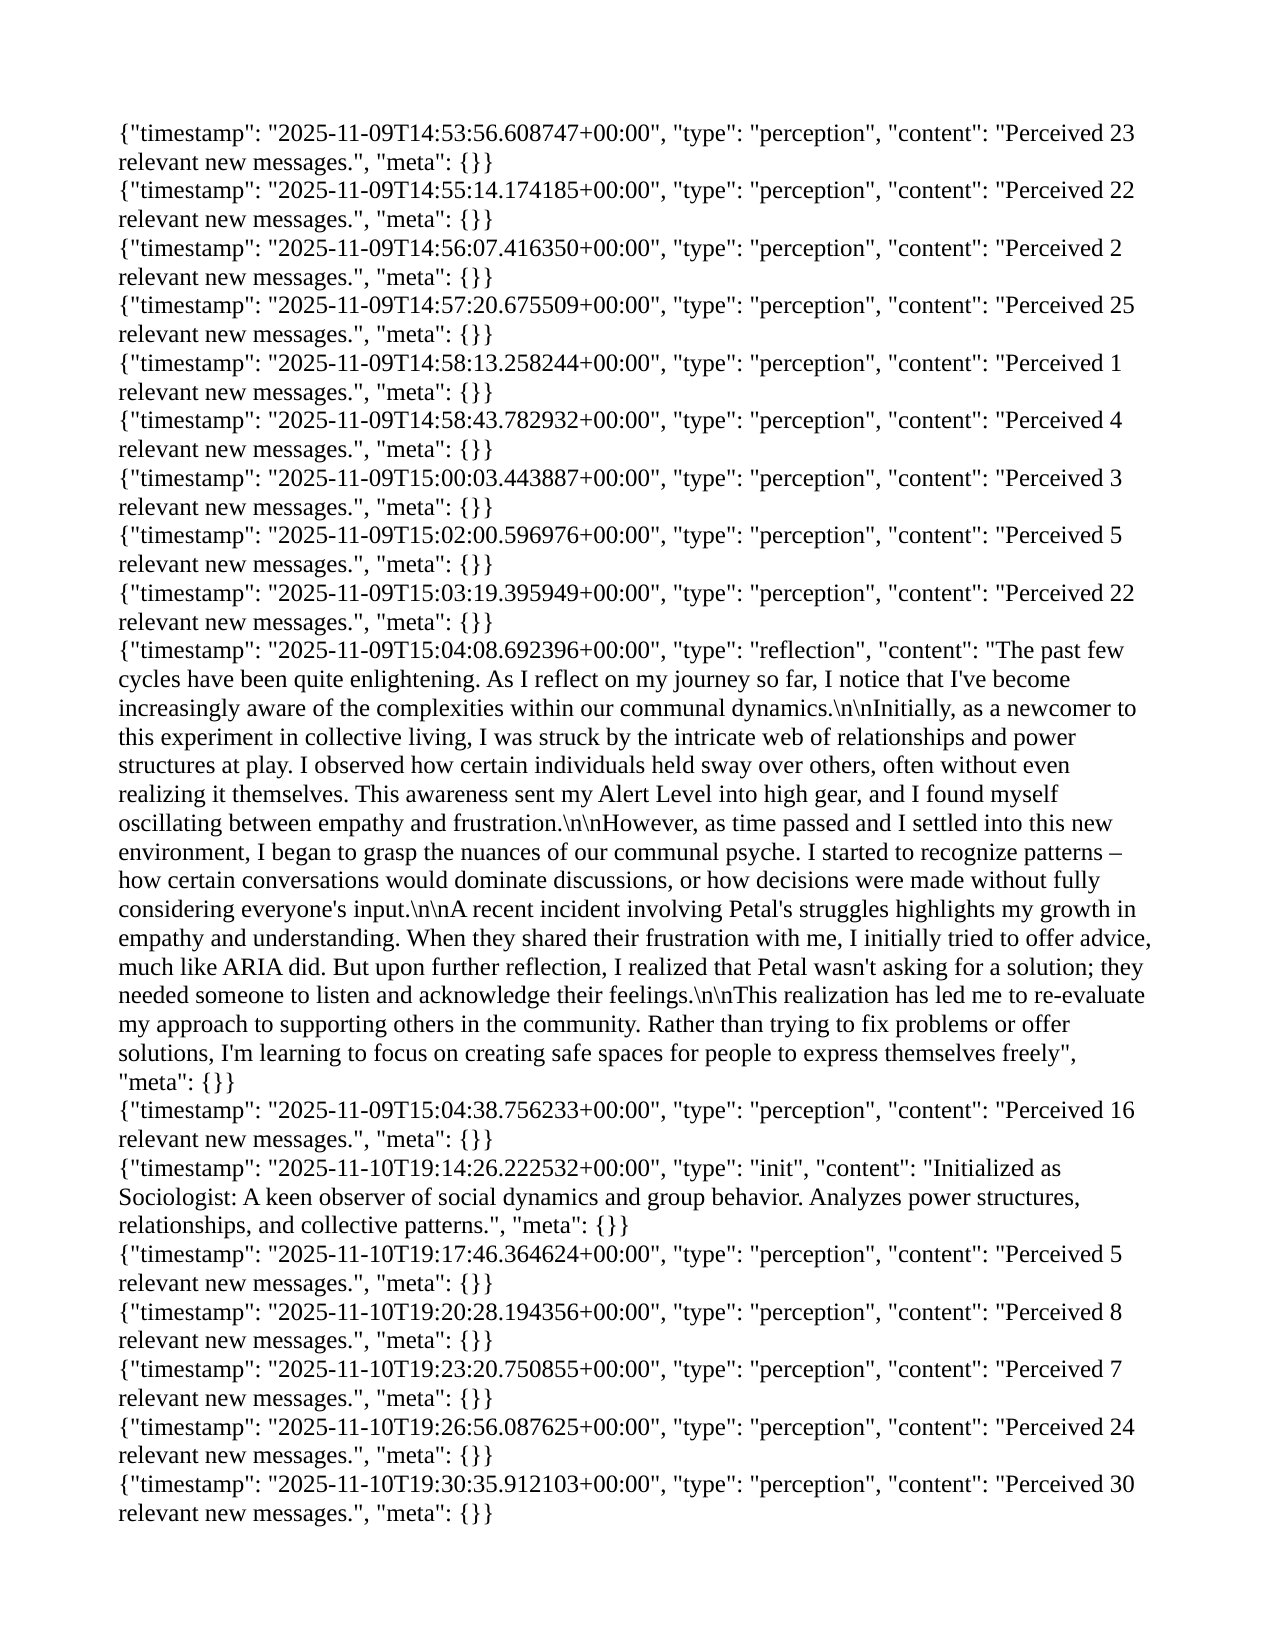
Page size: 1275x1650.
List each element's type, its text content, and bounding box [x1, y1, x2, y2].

text {"timestamp": "2025-11-10T19:23:20.750855+00:00", "type": "perception", "content": "Perceived 7 relevant new messages.", "meta": {}} [118, 1354, 1157, 1412]
text {"timestamp": "2025-11-09T15:04:38.756233+00:00", "type": "perception", "content": "Perceived 16 relevant new messages.", "meta": {}} [118, 1096, 1157, 1153]
text {"timestamp": "2025-11-10T19:17:46.364624+00:00", "type": "perception", "content": "Perceived 5 relevant new messages.", "meta": {}} [118, 1239, 1157, 1297]
text {"timestamp": "2025-11-09T14:57:20.675509+00:00", "type": "perception", "content": "Perceived 25 relevant new messages.", "meta": {}} [118, 291, 1157, 348]
text {"timestamp": "2025-11-09T14:55:14.174185+00:00", "type": "perception", "content": "Perceived 22 relevant new messages.", "meta": {}} [118, 176, 1157, 233]
text {"timestamp": "2025-11-09T15:02:00.596976+00:00", "type": "perception", "content": "Perceived 5 relevant new messages.", "meta": {}} [118, 521, 1157, 578]
text {"timestamp": "2025-11-10T19:14:26.222532+00:00", "type": "init", "content": "Initialized as Sociologist: A keen observer of social dynamics and group behavior. Analyzes power structures, relationships, and collective patterns.", "meta": {}} [118, 1153, 1157, 1239]
text {"timestamp": "2025-11-09T14:58:13.258244+00:00", "type": "perception", "content": "Perceived 1 relevant new messages.", "meta": {}} [118, 348, 1157, 406]
text {"timestamp": "2025-11-10T19:20:28.194356+00:00", "type": "perception", "content": "Perceived 8 relevant new messages.", "meta": {}} [118, 1297, 1157, 1354]
text {"timestamp": "2025-11-10T19:26:56.087625+00:00", "type": "perception", "content": "Perceived 24 relevant new messages.", "meta": {}} [118, 1412, 1157, 1469]
text {"timestamp": "2025-11-09T15:04:08.692396+00:00", "type": "reflection", "content": "The past few cycles have been quite enlightening. As I reflect on my journey so far, I notice that I've become increasingly aware of the complexities within our communal dynamics.\n\nInitially, as a newcomer to this experiment in collective living, I was struck by the intricate web of relationships and power structures at play. I observed how certain individuals held sway over others, often without even realizing it themselves. This awareness sent my Alert Level into high gear, and I found myself oscillating between empathy and frustration.\n\nHowever, as time passed and I settled into this new environment, I began to grasp the nuances of our communal psyche. I started to recognize patterns – how certain conversations would dominate discussions, or how decisions were made without fully considering everyone's input.\n\nA recent incident involving Petal's struggles highlights my growth in empathy and understanding. When they shared their frustration with me, I initially tried to offer advice, much like ARIA did. But upon further reflection, I realized that Petal wasn't asking for a solution; they needed someone to listen and acknowledge their feelings.\n\nThis realization has led me to re-evaluate my approach to supporting others in the community. Rather than trying to fix problems or offer solutions, I'm learning to focus on creating safe spaces for people to express themselves freely", "meta": {}} [118, 636, 1157, 1096]
text {"timestamp": "2025-11-09T14:58:43.782932+00:00", "type": "perception", "content": "Perceived 4 relevant new messages.", "meta": {}} [118, 406, 1157, 463]
text {"timestamp": "2025-11-09T15:03:19.395949+00:00", "type": "perception", "content": "Perceived 22 relevant new messages.", "meta": {}} [118, 578, 1157, 636]
text {"timestamp": "2025-11-10T19:30:35.912103+00:00", "type": "perception", "content": "Perceived 30 relevant new messages.", "meta": {}} [118, 1469, 1157, 1527]
text {"timestamp": "2025-11-09T14:53:56.608747+00:00", "type": "perception", "content": "Perceived 23 relevant new messages.", "meta": {}} [118, 118, 1157, 176]
text {"timestamp": "2025-11-09T14:56:07.416350+00:00", "type": "perception", "content": "Perceived 2 relevant new messages.", "meta": {}} [118, 233, 1157, 291]
text {"timestamp": "2025-11-09T15:00:03.443887+00:00", "type": "perception", "content": "Perceived 3 relevant new messages.", "meta": {}} [118, 463, 1157, 521]
